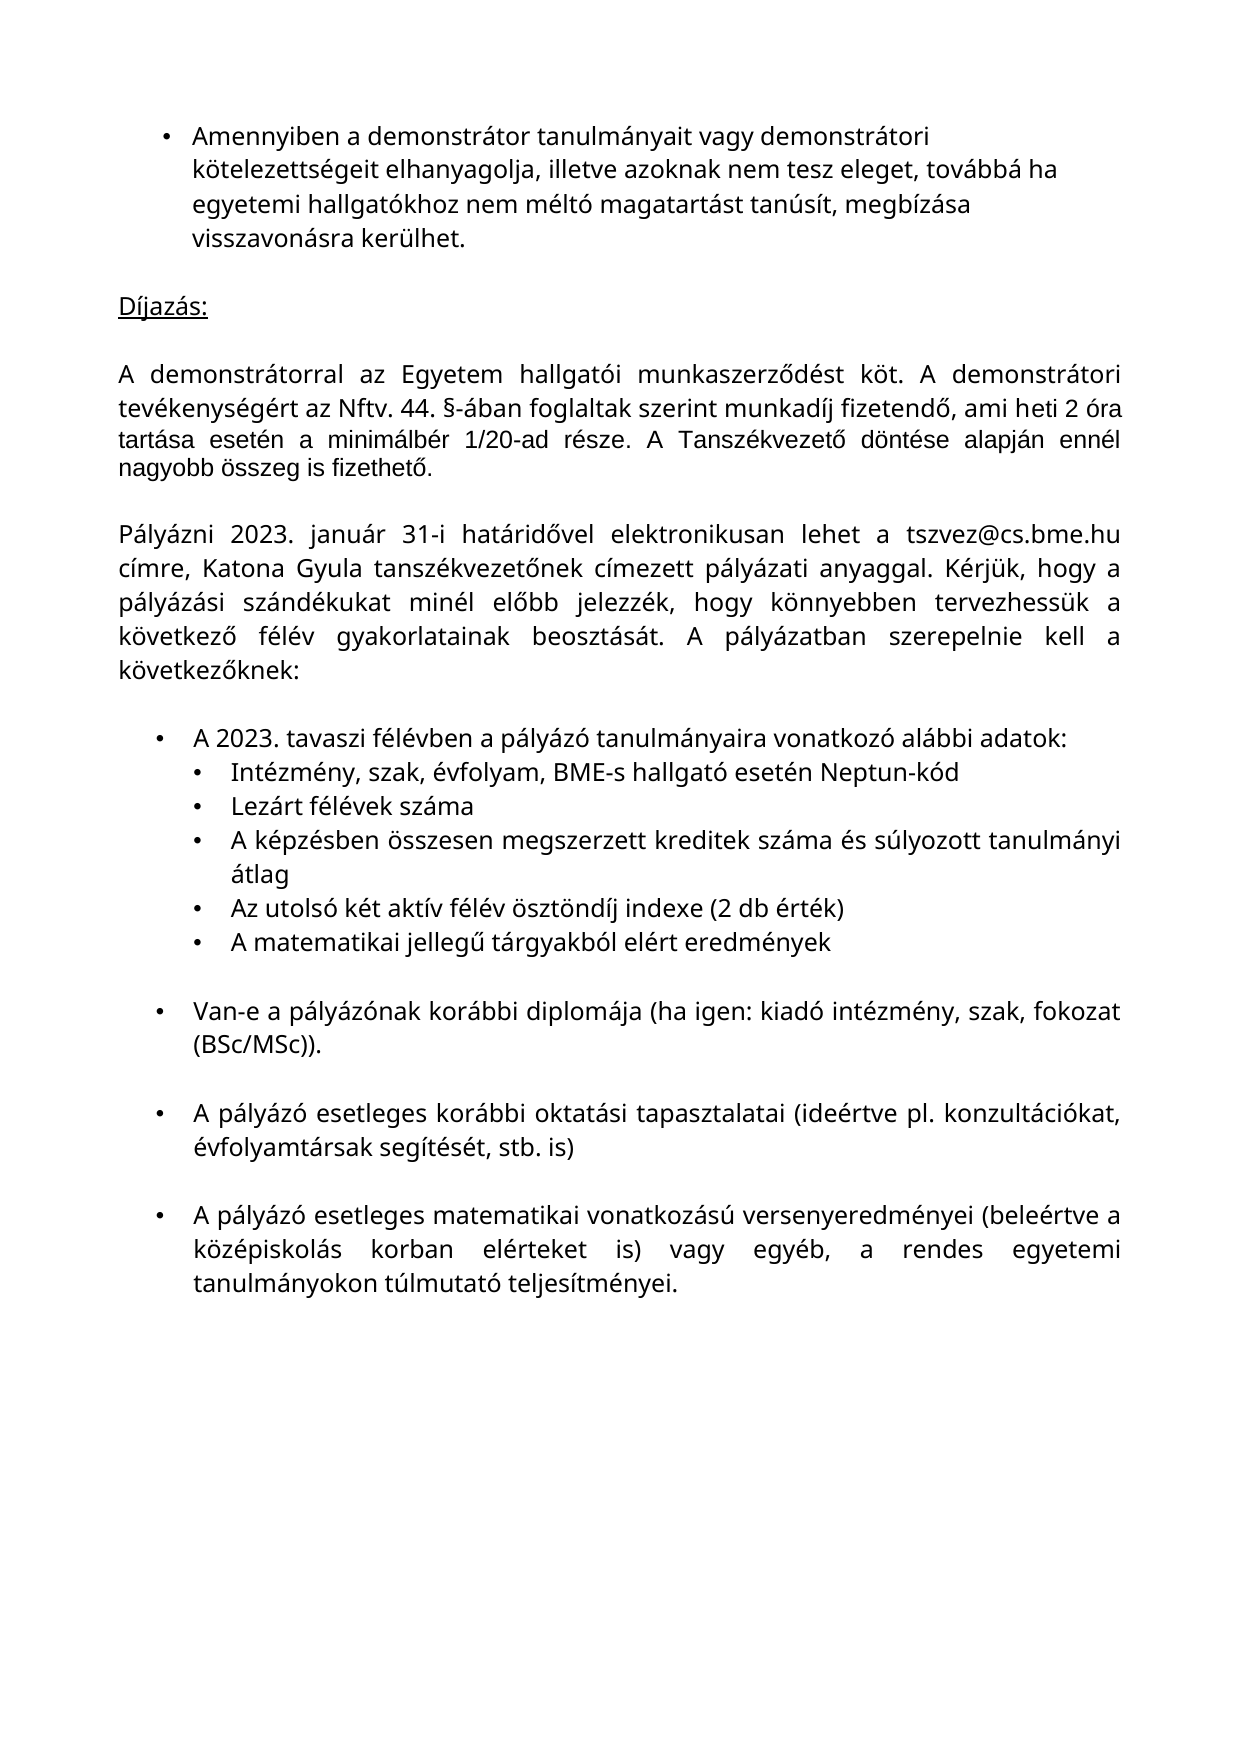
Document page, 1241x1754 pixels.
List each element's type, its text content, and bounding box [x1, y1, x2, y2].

list A képzésben összesen megszerzett kreditek száma és súlyozott tanulmányi átlag [193, 823, 1122, 891]
list A pályázó esetleges korábbi oktatási tapasztalatai (ideértve pl. konzultációkat, évfolyamtársak segítését, stb. is) [156, 1095, 1122, 1163]
list A matematikai jellegű tárgyakból elért eredmények [193, 925, 1122, 959]
text A demonstrátorral az Egyetem hallgatói munkaszerződést köt. A demonstrátori tevékenységért az Nftv. 44. §-ában foglaltak szerint munkadíj fizetendő, ami heti 2 óra tartása esetén a minimálbér 1/20-ad része. A Tanszékvezető döntése alapján ennél nagyobb összeg is fizethető. [118, 357, 1122, 482]
list A pályázó esetleges matematikai vonatkozású versenyeredményei (beleértve a középiskolás korban elérteket is) vagy egyéb, a rendes egyetemi tanulmányokon túlmutató teljesítményei. [156, 1197, 1122, 1300]
text Díjazás: [118, 288, 1122, 322]
list Intézmény, szak, évfolyam, BME-s hallgató esetén Neptun-kód [193, 755, 1122, 789]
text Pályázni 2023. január 31-i határidővel elektronikusan lehet a tszvez@cs.bme.hu címre, Katona Gyula tanszékvezetőnek címezett pályázati anyaggal. Kérjük, hogy a pályázási szándékukat minél előbb jelezzék, hogy könnyebben tervezhessük a következő félév gyakorlatainak beosztását. A pályázatban szerepelnie kell a következőknek: [118, 516, 1122, 687]
list Amennyiben a demonstrátor tanulmányait vagy demonstrátori kötelezettségeit elhanyagolja, illetve azoknak nem tesz eleget, továbbá ha egyetemi hallgatókhoz nem méltó magatartást tanúsít, megbízása visszavonásra kerülhet. [162, 118, 1122, 254]
list Lezárt félévek száma [193, 789, 1122, 823]
list Az utolsó két aktív félév ösztöndíj indexe (2 db érték) [193, 891, 1122, 925]
list Van-e a pályázónak korábbi diplomája (ha igen: kiadó intézmény, szak, fokozat (BSc/MSc)). [156, 993, 1122, 1061]
list A 2023. tavaszi félévben a pályázó tanulmányaira vonatkozó alábbi adatok: [156, 721, 1122, 755]
